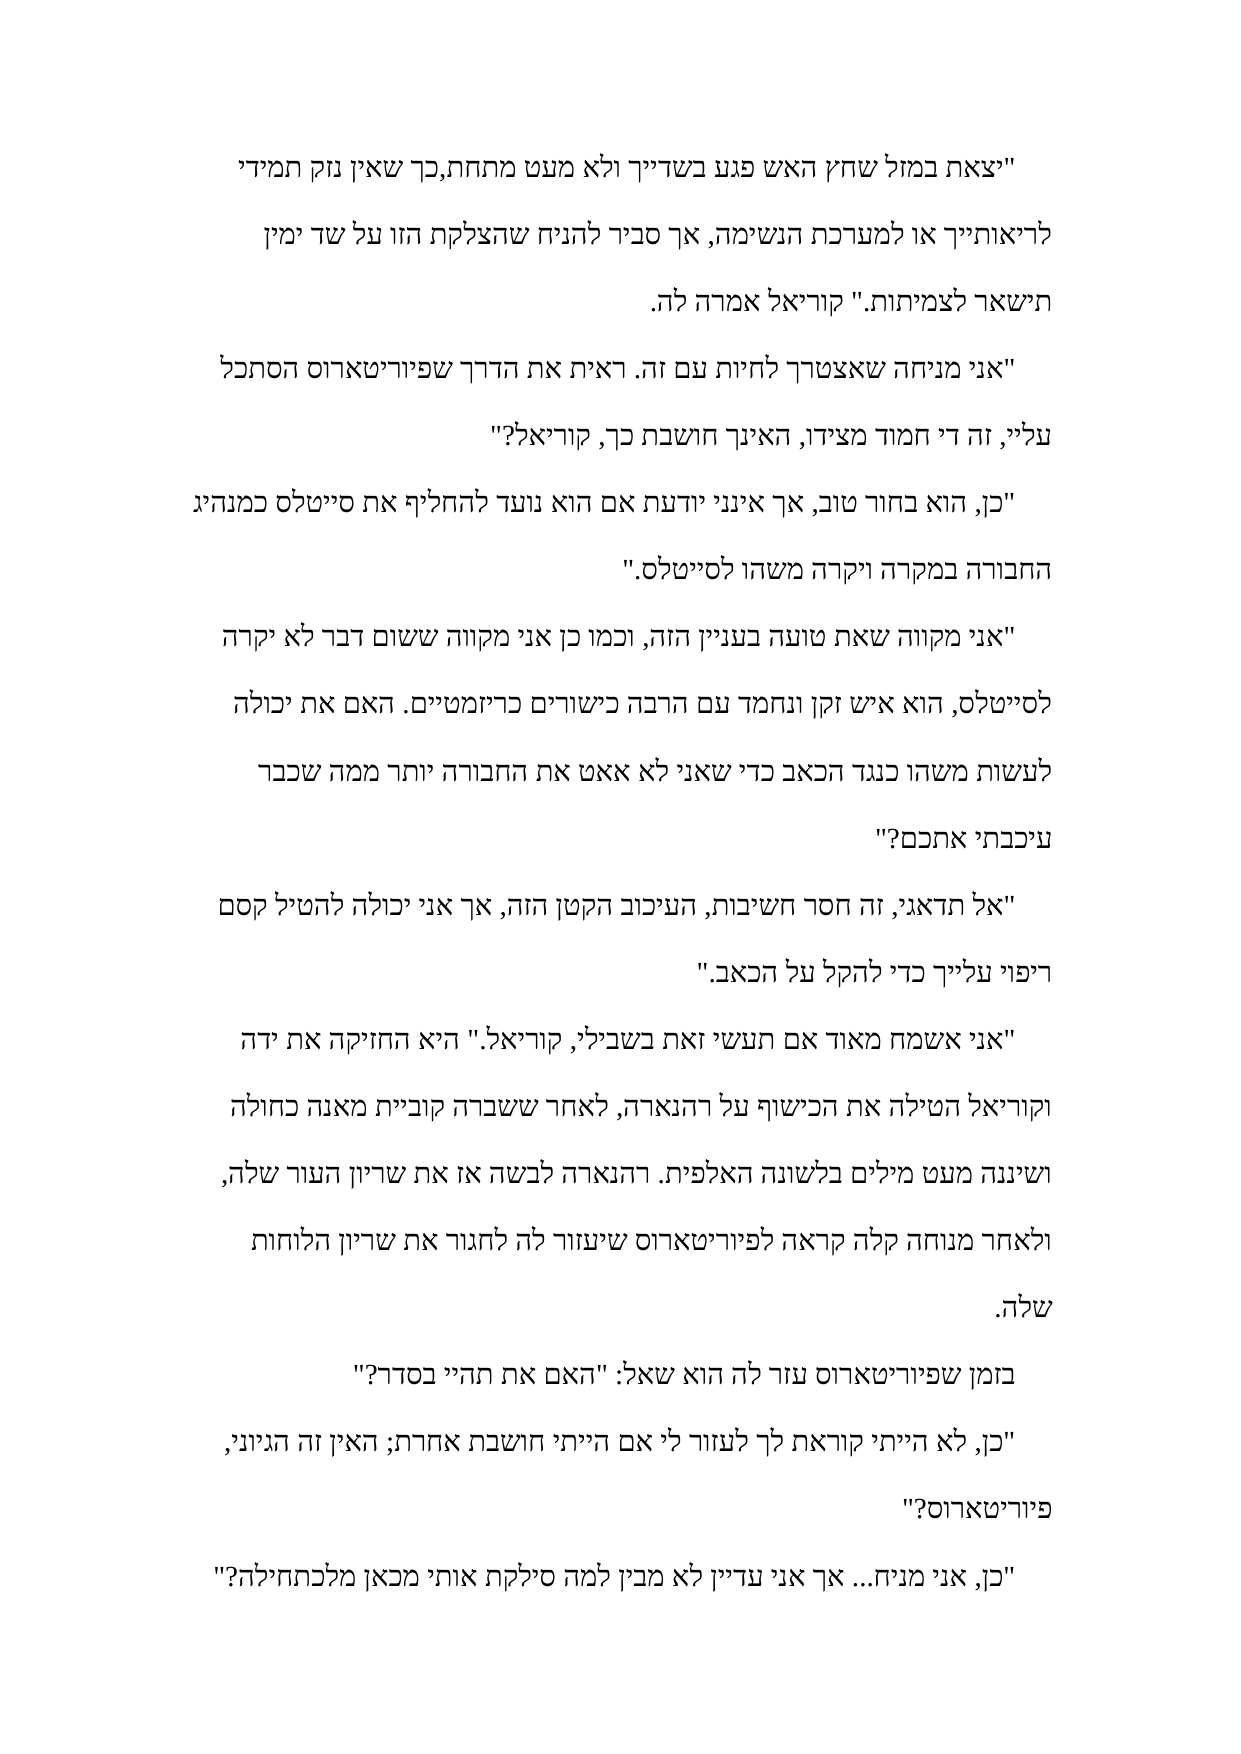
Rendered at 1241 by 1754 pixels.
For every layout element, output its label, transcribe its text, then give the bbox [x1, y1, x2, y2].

text "אני מניחה שאצטרך לחיות עם זה. ראית את הדרך שפיוריטארוס הסתכל עליי, זה די חמוד מצידו, האינך חושבת כך, קוריאל?" [187, 351, 1053, 452]
text "אל תדאגי, זה חסר חשיבות, העיכוב הקטן הזה, אך אני יכולה להטיל קסם ריפוי עלייך כדי להקל על הכאב." [187, 888, 1053, 988]
text "אני אשמח מאוד אם תעשי זאת בשבילי, קוריאל." היא החזיקה את ידה וקוריאל הטילה את הכישוף על רהנארה, לאחר ששברה קוביית מאנה כחולה ושיננה מעט מילים בלשונה האלפית. רהנארה לבשה אז את שריון העור שלה, ולאחר מנוחה קלה קראה לפיוריטארוס שיעזור לה לחגור את שריון הלוחות שלה. [187, 1022, 1053, 1324]
text "כן, לא הייתי קוראת לך לעזור לי אם הייתי חושבת אחרת; האין זה הגיוני, פיוריטארוס?" [187, 1424, 1053, 1525]
text "כן, הוא בחור טוב, אך אינני יודעת אם הוא נועד להחליף את סייטלס כמנהיג החבורה במקרה ויקרה משהו לסייטלס." [187, 485, 1053, 586]
text בזמן שפיוריטארוס עזר לה הוא שאל: "האם את תהיי בסדר?" [187, 1357, 1053, 1391]
text "אני מקווה שאת טועה בעניין הזה, וכמו כן אני מקווה ששום דבר לא יקרה לסייטלס, הוא איש זקן ונחמד עם הרבה כישורים כריזמטיים. האם את יכולה לעשות משהו כנגד הכאב כדי שאני לא אאט את החבורה יותר ממה שכבר עיכבתי אתכם?" [187, 619, 1053, 854]
text "כן, אני מניח... אך אני עדיין לא מבין למה סילקת אותי מכאן מלכתחילה?" [187, 1559, 1053, 1592]
text "יצאת במזל שחץ האש פגע בשדייך ולא מעט מתחת,כך שאין נזק תמידי לריאותייך או למערכת הנשימה, אך סביר להניח שהצלקת הזו על שד ימין תישאר לצמיתות." קוריאל אמרה לה. [187, 150, 1053, 318]
